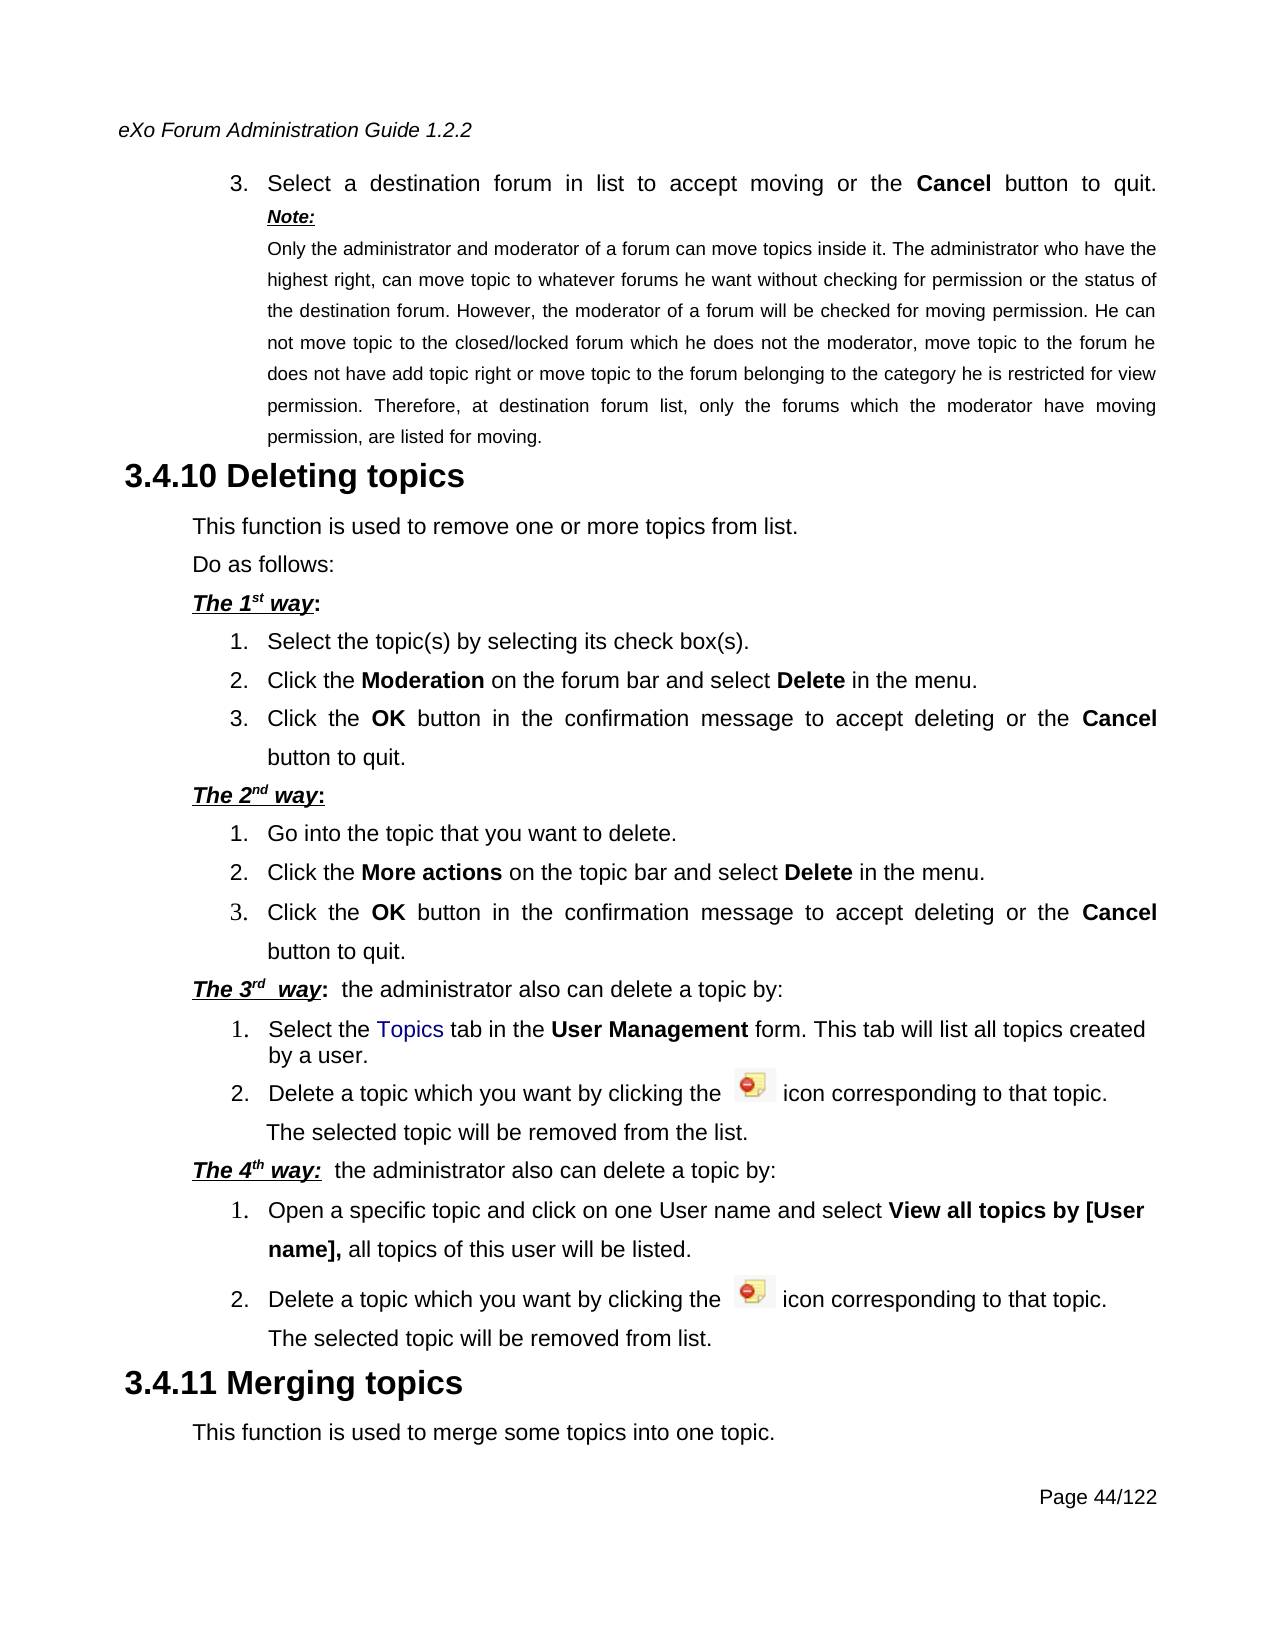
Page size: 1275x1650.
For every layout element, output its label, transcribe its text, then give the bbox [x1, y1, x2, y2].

text The 4th way: the administrator also can delete a topic by: [118, 1158, 1157, 1183]
list Select the topic(s) by selecting its check box(s). [229, 629, 1157, 654]
text This function is used to remove one or more topics from list. [192, 514, 1157, 539]
text The 2nd way: [192, 783, 1157, 808]
list Only the administrator and moderator of a forum can move topics inside it. The administrator who have the highest right, can move topic to whatever forums he want without checking for permission or the status of the destination forum. However, the moderator of a forum will be checked for moving permission. He can not move topic to the closed/locked forum which he does not the moderator, move topic to the forum he does not have add topic right or move topic to the forum belonging to the category he is restricted for view permission. Therefore, at destination forum list, only the forums which the moderator have moving permission, are listed for moving. [229, 238, 1157, 447]
text The 1st way: [192, 591, 1157, 616]
list Delete a topic which you want by clicking the icon corresponding to that topic. [231, 1069, 1157, 1106]
list Select the Topics tab in the User Management form. This tab will list all topics created by a user. [231, 1015, 1157, 1069]
text This function is used to merge some topics into one topic. [192, 1420, 1157, 1446]
text The selected topic will be removed from the list. [266, 1119, 1157, 1145]
text Do as follows: [192, 552, 1157, 578]
list Click the OK button in the confirmation message to accept deleting or the Cancel button to quit. [229, 706, 1157, 770]
list Go into the topic that you want to delete. [229, 821, 1157, 847]
list Click the OK button in the confirmation message to accept deleting or the Cancel button to quit. [229, 898, 1157, 964]
list Click the Moderation on the forum bar and select Delete in the menu. [229, 667, 1157, 693]
subtitle Deleting topics [124, 458, 1157, 495]
list Click the More actions on the topic bar and select Delete in the menu. [229, 859, 1157, 885]
picture [734, 1275, 777, 1308]
subtitle Merging topics [124, 1364, 1157, 1401]
list Delete a topic which you want by clicking the icon corresponding to that topic. [230, 1275, 1157, 1313]
list Select a destination forum in list to accept moving or the Cancel button to quit. Note: [229, 171, 1157, 228]
list The selected topic will be removed from list. [230, 1326, 1157, 1351]
picture [734, 1068, 777, 1102]
text The 3rd way: the administrator also can delete a topic by: [192, 977, 1157, 1003]
list Open a specific topic and click on one User name and select View all topics by [User name], all topics of this user will be listed. [230, 1196, 1157, 1262]
